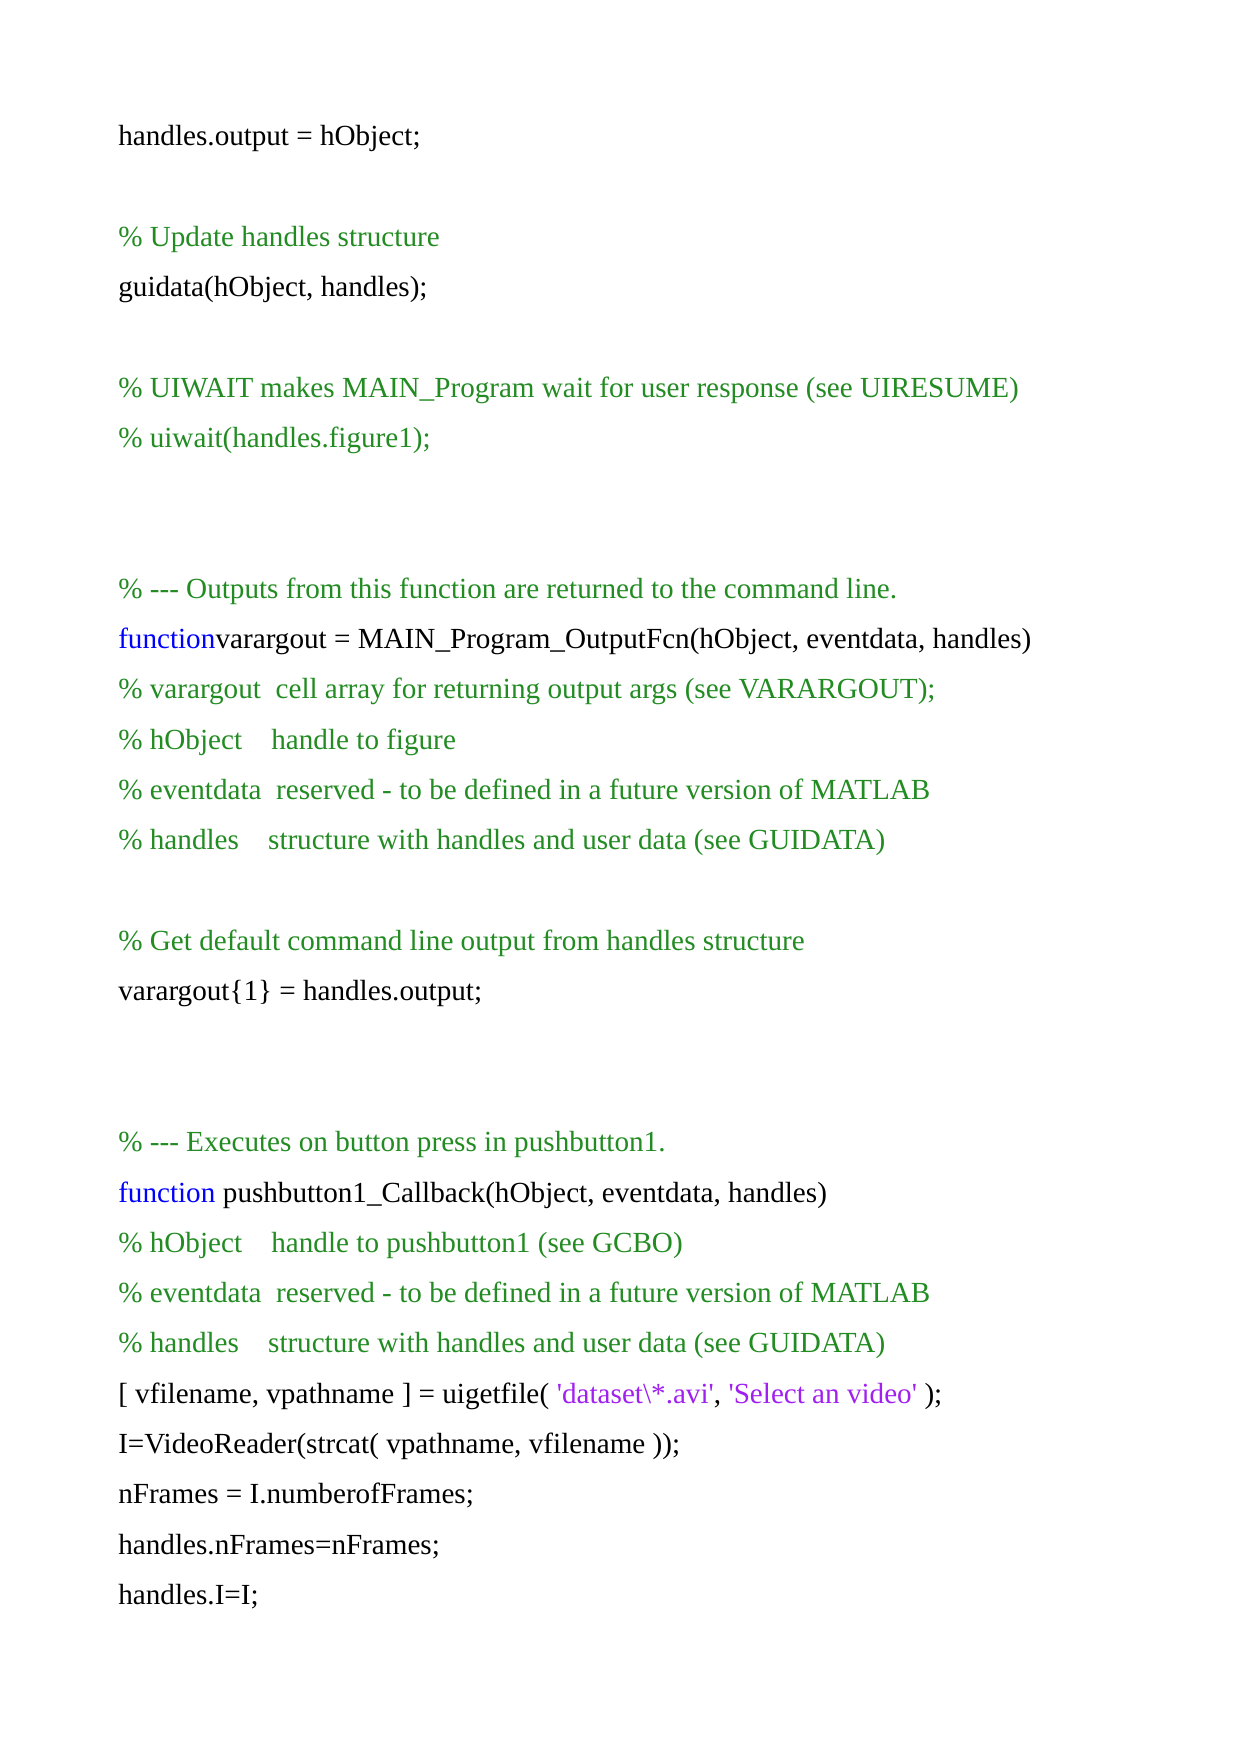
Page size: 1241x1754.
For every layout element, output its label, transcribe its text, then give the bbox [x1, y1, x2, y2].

text % hObject handle to figure [118, 722, 1122, 755]
text % handles structure with handles and user data (see GUIDATA) [118, 1326, 1122, 1359]
text guidata(hObject, handles); [118, 269, 1122, 303]
text % uiwait(handles.figure1); [118, 420, 1122, 453]
text varargout{1} = handles.output; [118, 973, 1122, 1007]
text % eventdata reserved - to be defined in a future version of MATLAB [118, 772, 1122, 806]
text % --- Outputs from this function are returned to the command line. [118, 571, 1122, 604]
text % hObject handle to pushbutton1 (see GCBO) [118, 1225, 1122, 1258]
text handles.output = hObject; [118, 118, 1122, 152]
text % varargout cell array for returning output args (see VARARGOUT); [118, 672, 1122, 705]
text function pushbutton1_Callback(hObject, eventdata, handles) [118, 1175, 1122, 1208]
text % Get default command line output from handles structure [118, 923, 1122, 957]
text [ vfilename, vpathname ] = uigetfile( 'dataset\*.avi', 'Select an video' ); [118, 1376, 1122, 1409]
text I=VideoReader(strcat( vpathname, vfilename )); [118, 1426, 1122, 1460]
text nFrames = I.numberofFrames; [118, 1477, 1122, 1510]
text functionvarargout = MAIN_Program_OutputFcn(hObject, eventdata, handles) [118, 621, 1122, 655]
text % handles structure with handles and user data (see GUIDATA) [118, 822, 1122, 856]
text % eventdata reserved - to be defined in a future version of MATLAB [118, 1275, 1122, 1309]
text % --- Executes on button press in pushbutton1. [118, 1124, 1122, 1158]
text handles.I=I; [118, 1577, 1122, 1611]
text handles.nFrames=nFrames; [118, 1527, 1122, 1560]
text % Update handles structure [118, 219, 1122, 252]
text % UIWAIT makes MAIN_Program wait for user response (see UIRESUME) [118, 370, 1122, 403]
